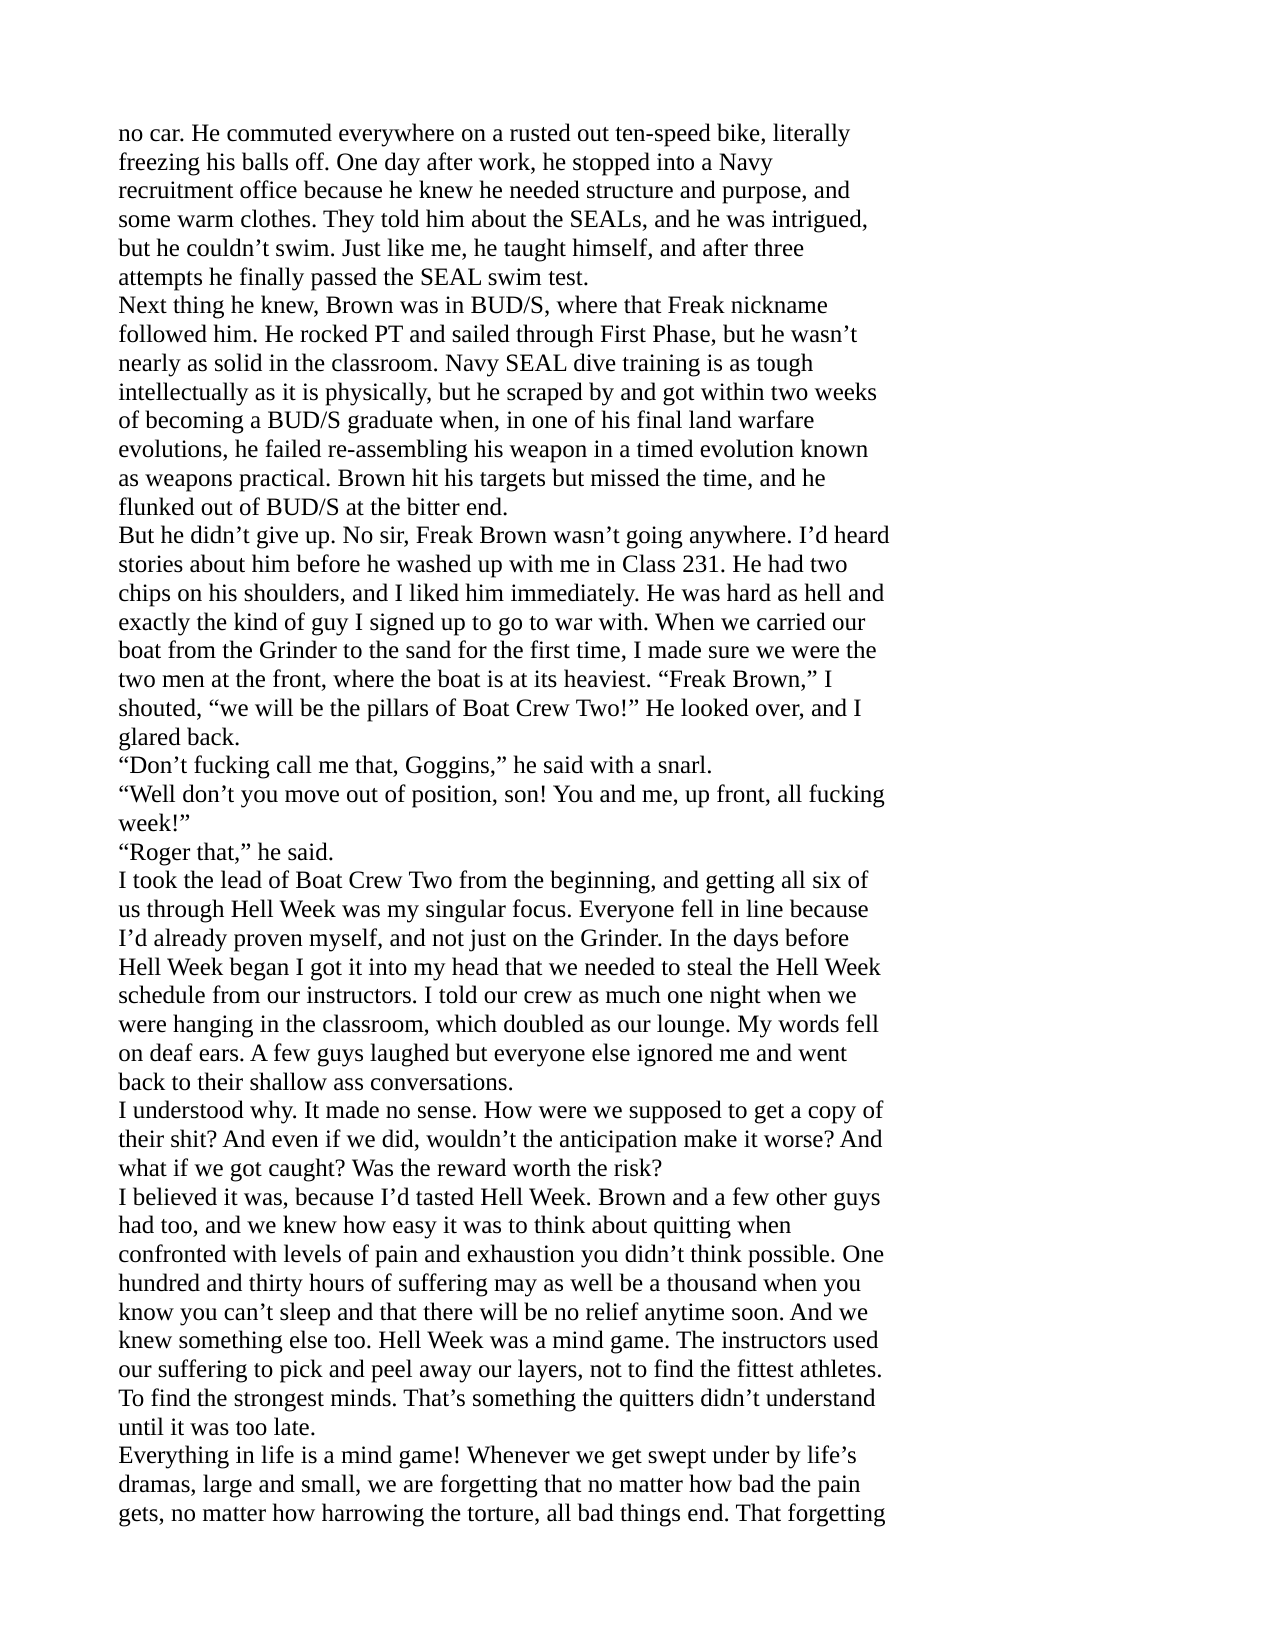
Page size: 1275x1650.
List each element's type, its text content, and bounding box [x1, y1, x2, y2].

text glared back. [118, 722, 1157, 751]
text knew something else too. Hell Week was a mind game. The instructors used [118, 1326, 1157, 1354]
text back to their shallow ass conversations. [118, 1067, 1157, 1096]
text dramas, large and small, we are forgetting that no matter how bad the pain [118, 1469, 1157, 1498]
text as weapons practical. Brown hit his targets but missed the time, and he [118, 463, 1157, 492]
text confronted with levels of pain and exhaustion you didn’t think possible. One [118, 1239, 1157, 1268]
text until it was too late. [118, 1412, 1157, 1441]
text Everything in life is a mind game! Whenever we get swept under by life’s [118, 1441, 1157, 1469]
text some warm clothes. They told him about the SEALs, and he was intrigued, [118, 204, 1157, 233]
text But he didn’t give up. No sir, Freak Brown wasn’t going anywhere. I’d heard [118, 521, 1157, 549]
text gets, no matter how harrowing the torture, all bad things end. That forgetting [118, 1498, 1157, 1527]
text on deaf ears. A few guys laughed but everyone else ignored me and went [118, 1038, 1157, 1067]
text week!” [118, 808, 1157, 837]
text schedule from our instructors. I told our crew as much one night when we [118, 981, 1157, 1009]
text I’d already proven myself, and not just on the Grinder. In the days before [118, 923, 1157, 952]
text shouted, “we will be the pillars of Boat Crew Two!” He looked over, and I [118, 693, 1157, 722]
text Hell Week began I got it into my head that we needed to steal the Hell Week [118, 952, 1157, 981]
text attempts he finally passed the SEAL swim test. [118, 262, 1157, 291]
text us through Hell Week was my singular focus. Everyone fell in line because [118, 894, 1157, 923]
text “Don’t fucking call me that, Goggins,” he said with a snarl. [118, 751, 1157, 779]
text Next thing he knew, Brown was in BUD/S, where that Freak nickname [118, 291, 1157, 319]
text two men at the front, where the boat is at its heaviest. “Freak Brown,” I [118, 664, 1157, 693]
text know you can’t sleep and that there will be no relief anytime soon. And we [118, 1297, 1157, 1326]
text freezing his balls off. One day after work, he stopped into a Navy [118, 147, 1157, 176]
text of becoming a BUD/S graduate when, in one of his final land warfare [118, 406, 1157, 434]
text chips on his shoulders, and I liked him immediately. He was hard as hell and [118, 578, 1157, 607]
text were hanging in the classroom, which doubled as our lounge. My words fell [118, 1009, 1157, 1038]
text their shit? And even if we did, wouldn’t the anticipation make it worse? And [118, 1124, 1157, 1153]
text intellectually as it is physically, but he scraped by and got within two weeks [118, 377, 1157, 406]
text To find the strongest minds. That’s something the quitters didn’t understand [118, 1383, 1157, 1412]
text I believed it was, because I’d tasted Hell Week. Brown and a few other guys [118, 1182, 1157, 1211]
text exactly the kind of guy I signed up to go to war with. When we carried our [118, 607, 1157, 636]
text boat from the Grinder to the sand for the first time, I made sure we were the [118, 636, 1157, 664]
text no car. He commuted everywhere on a rusted out ten-speed bike, literally [118, 118, 1157, 147]
text followed him. He rocked PT and sailed through First Phase, but he wasn’t [118, 319, 1157, 348]
text “Roger that,” he said. [118, 837, 1157, 866]
text I took the lead of Boat Crew Two from the beginning, and getting all six of [118, 866, 1157, 894]
text our suffering to pick and peel away our layers, not to find the fittest athletes. [118, 1354, 1157, 1383]
text but he couldn’t swim. Just like me, he taught himself, and after three [118, 233, 1157, 262]
text nearly as solid in the classroom. Navy SEAL dive training is as tough [118, 348, 1157, 377]
text flunked out of BUD/S at the bitter end. [118, 492, 1157, 521]
text recruitment office because he knew he needed structure and purpose, and [118, 176, 1157, 204]
text stories about him before he washed up with me in Class 231. He had two [118, 549, 1157, 578]
text evolutions, he failed re-assembling his weapon in a timed evolution known [118, 434, 1157, 463]
text had too, and we knew how easy it was to think about quitting when [118, 1211, 1157, 1239]
text what if we got caught? Was the reward worth the risk? [118, 1153, 1157, 1182]
text “Well don’t you move out of position, son! You and me, up front, all fucking [118, 779, 1157, 808]
text hundred and thirty hours of suffering may as well be a thousand when you [118, 1268, 1157, 1297]
text I understood why. It made no sense. How were we supposed to get a copy of [118, 1096, 1157, 1124]
